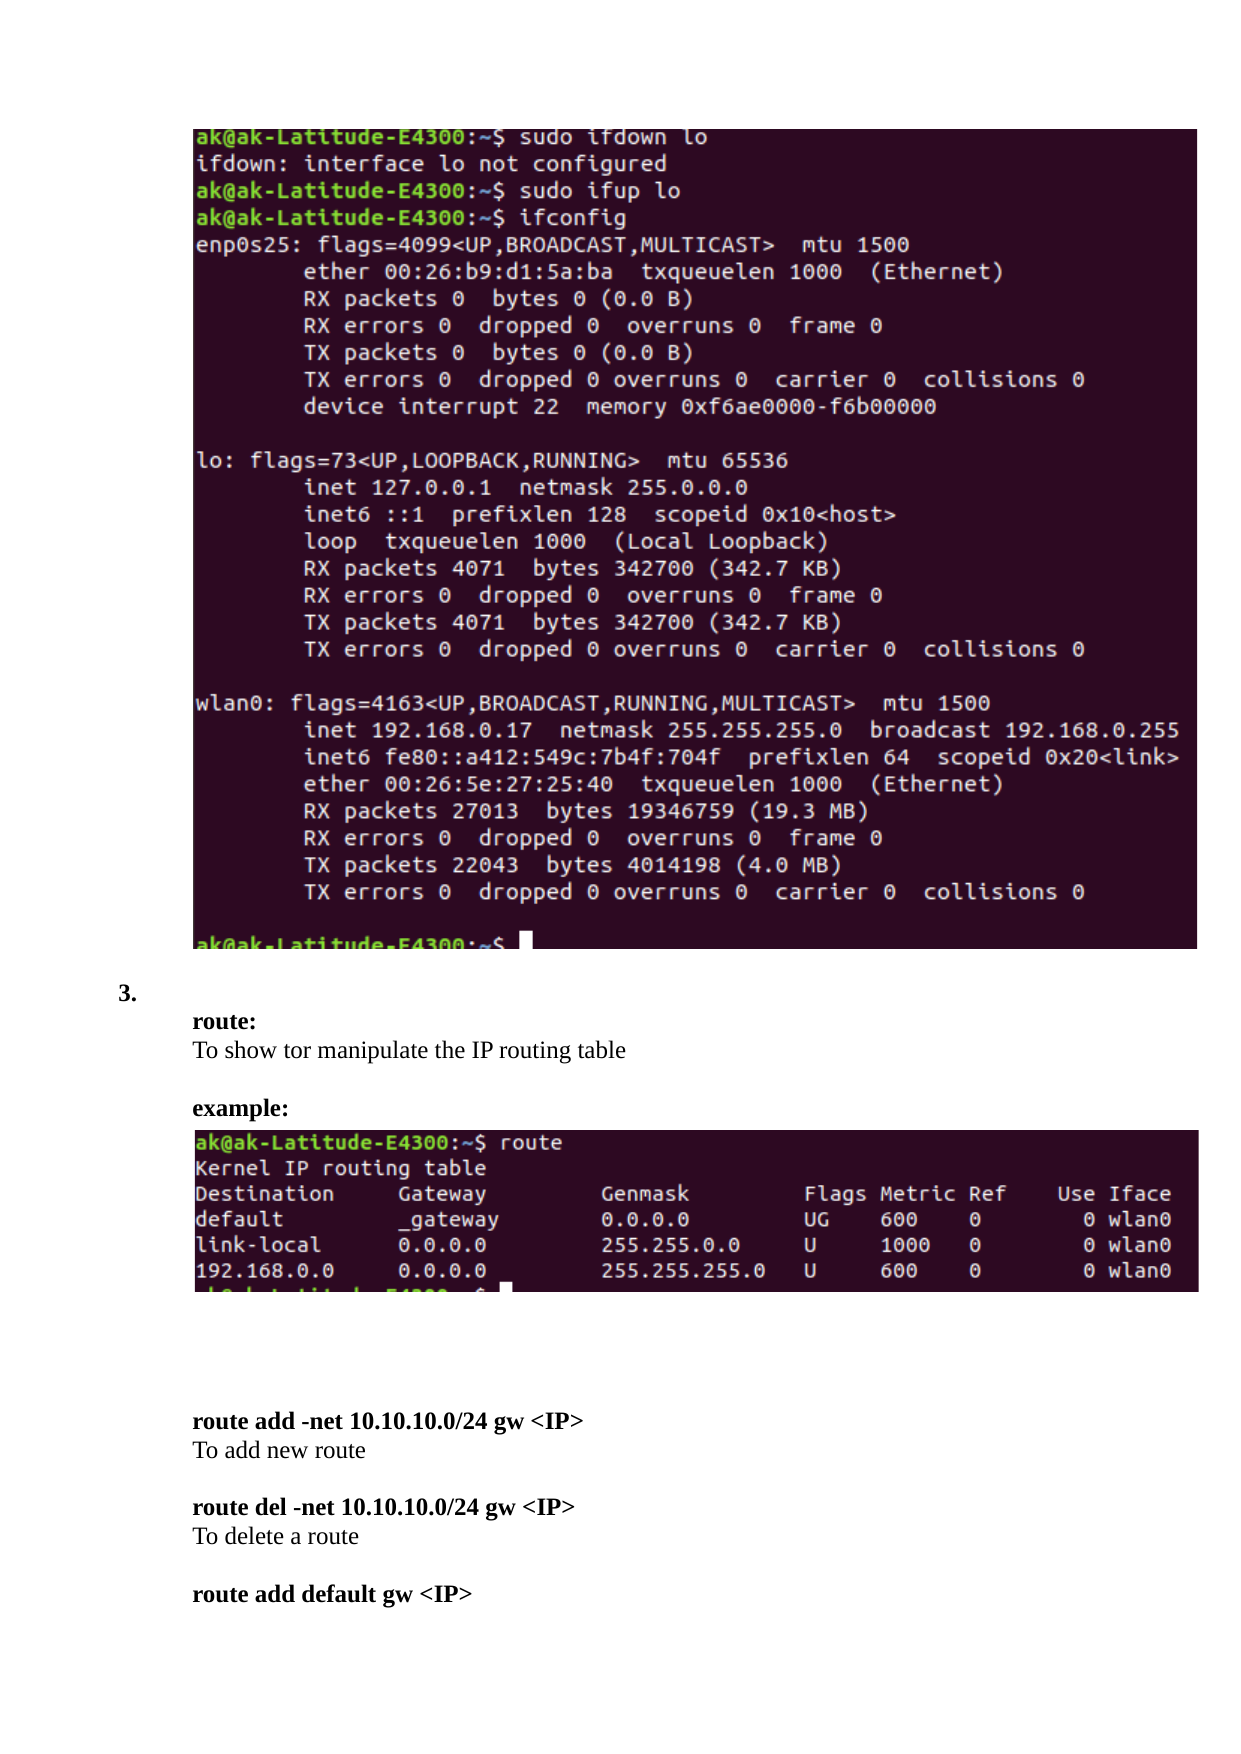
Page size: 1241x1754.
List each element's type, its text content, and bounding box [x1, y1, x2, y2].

text To delete a route [118, 1521, 1122, 1550]
text To show tor manipulate the IP routing table [118, 1035, 1122, 1064]
text route: [118, 1006, 1122, 1035]
text example: [118, 1093, 1122, 1121]
text route del -net 10.10.10.0/24 gw <IP> [118, 1464, 1122, 1521]
text route add -net 10.10.10.0/24 gw <IP> [118, 1406, 1122, 1435]
picture [193, 129, 1198, 949]
picture [194, 1130, 1199, 1292]
text 3. [118, 978, 1122, 1006]
text route add default gw <IP> [118, 1550, 1122, 1607]
text To add new route [118, 1435, 1122, 1464]
